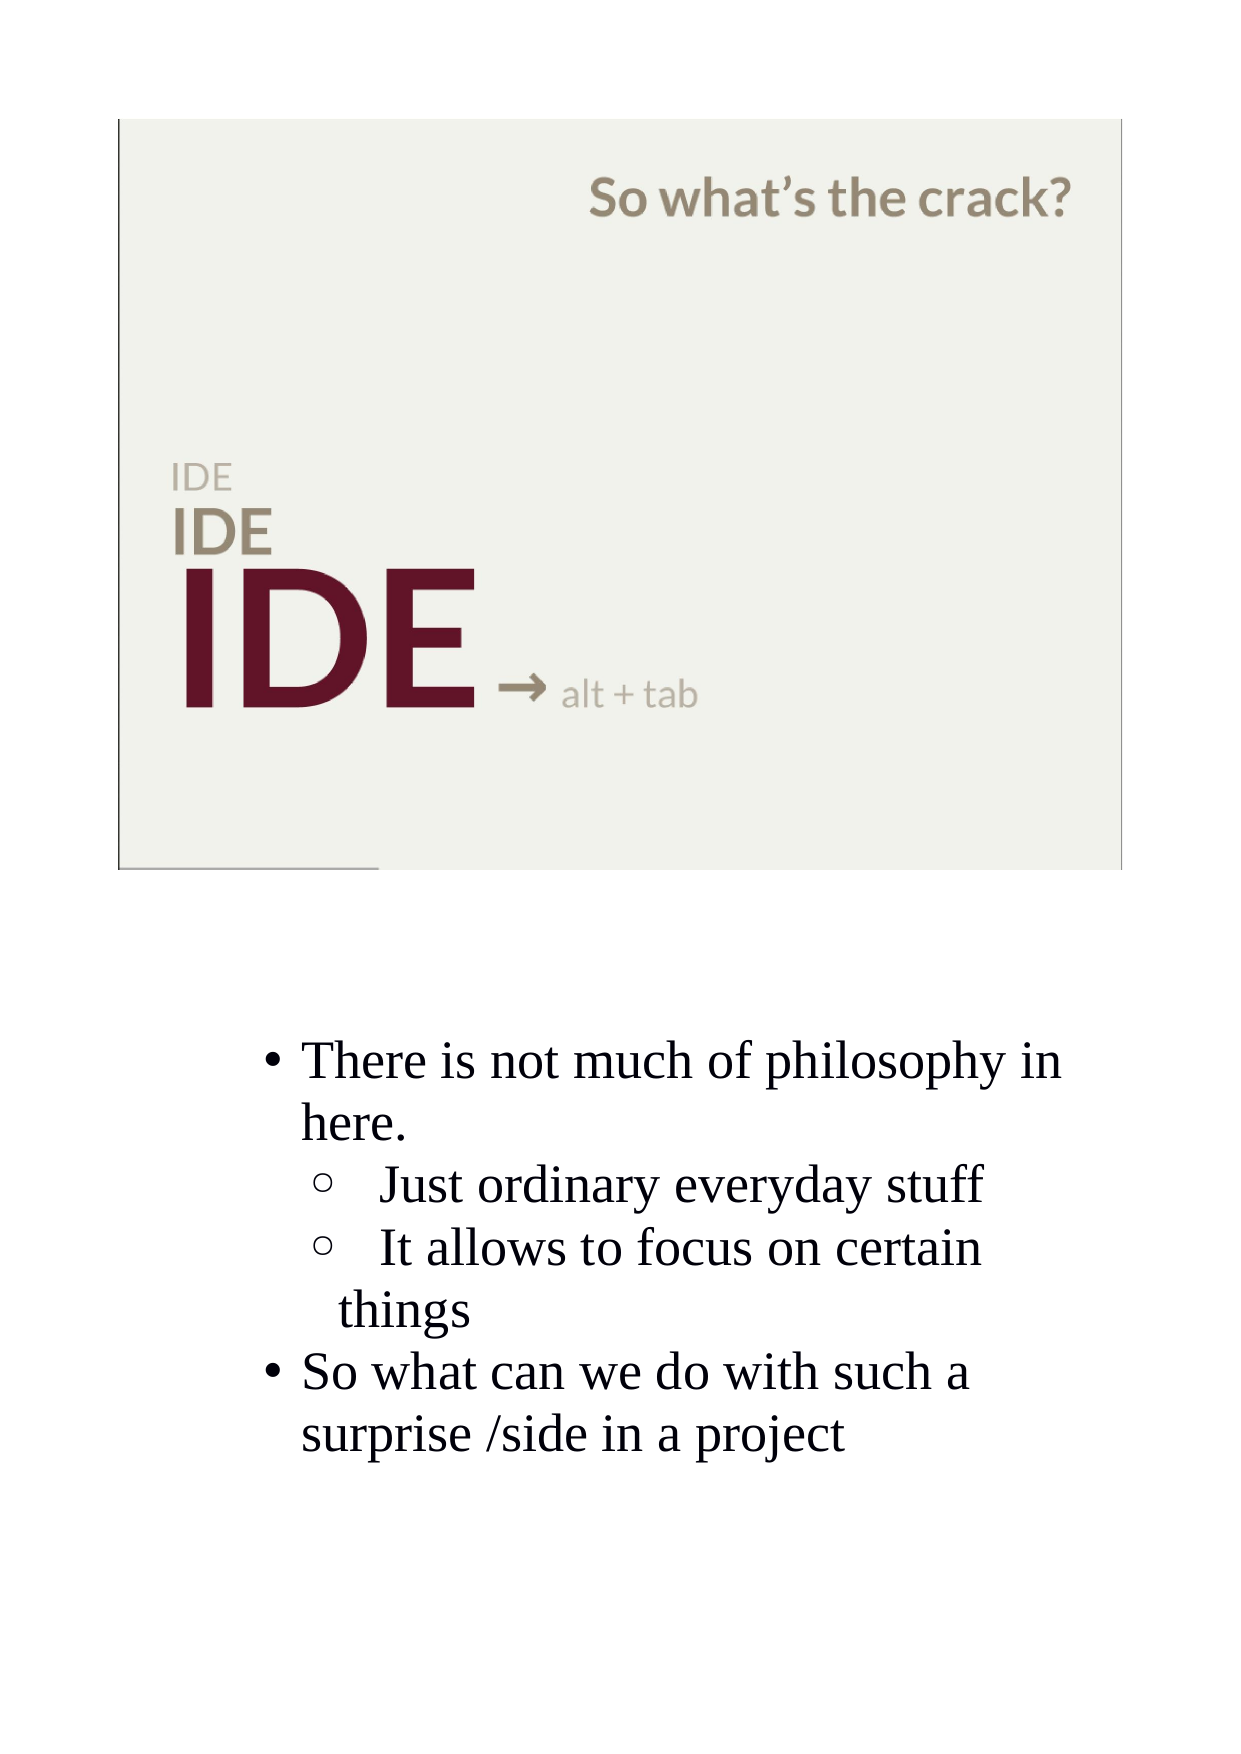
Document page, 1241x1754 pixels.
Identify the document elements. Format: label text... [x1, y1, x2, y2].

list It allows to focus on certain things [301, 1214, 1122, 1339]
list There is not much of philosophy in here. [263, 1028, 1122, 1152]
picture [118, 118, 1123, 870]
list Just ordinary everyday stuff [301, 1152, 1122, 1214]
list So what can we do with such a surprise /side in a project [263, 1339, 1122, 1464]
